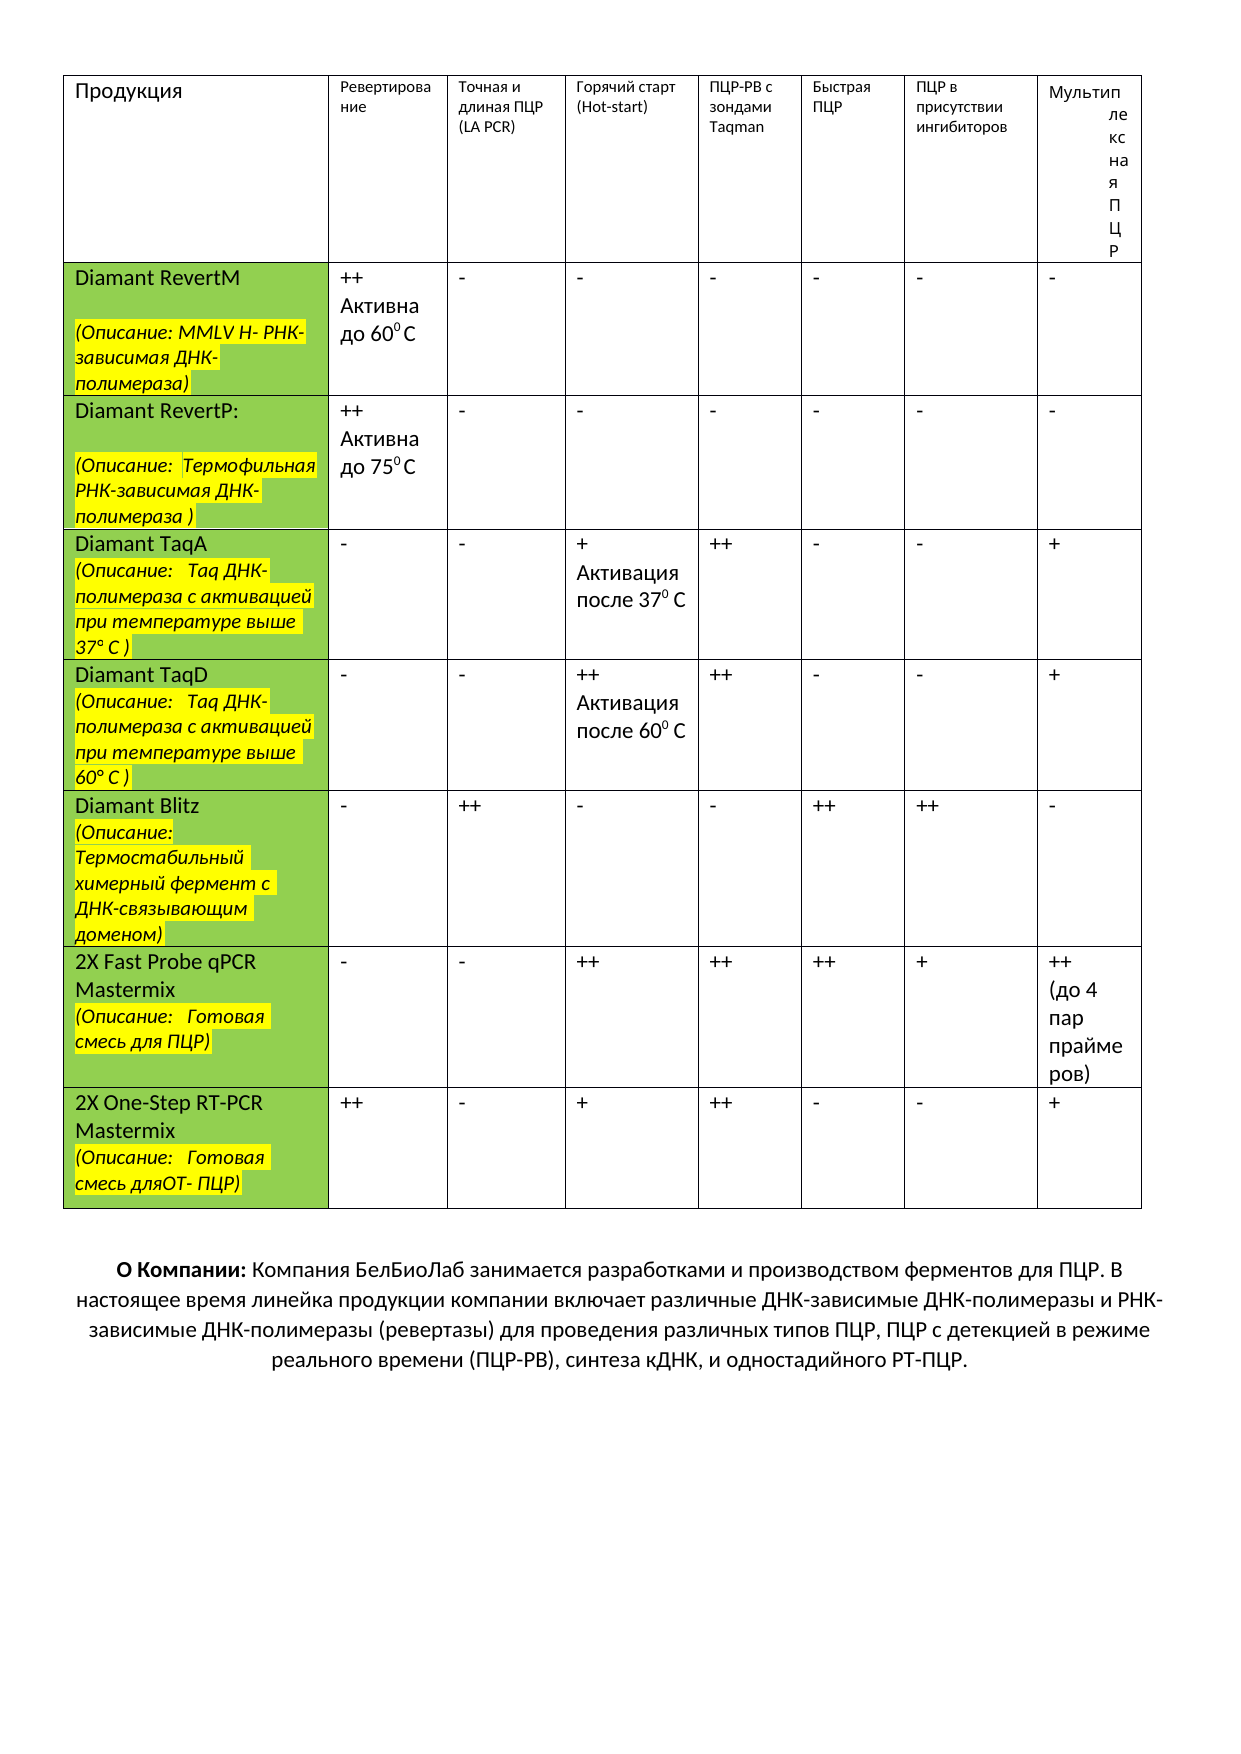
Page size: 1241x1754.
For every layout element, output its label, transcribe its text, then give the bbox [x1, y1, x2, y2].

table_cell ++ Активна до 750 С [329, 396, 447, 528]
table_cell - [802, 263, 904, 395]
table_cell - [699, 791, 801, 946]
table_cell - [905, 1088, 1037, 1208]
table_cell 2X One-Step RT-PCR Mastermix (Описание: Готовая смесь дляОТ- ПЦР) [64, 1088, 328, 1208]
table_cell - [1038, 396, 1141, 528]
table_cell - [905, 660, 1037, 790]
table_cell - [329, 530, 447, 659]
table_cell Diamant RevertP: (Описание: Термофильная РНК-зависимая ДНК-полимераза ) [64, 396, 328, 528]
table_cell + [566, 1088, 698, 1208]
table_cell + [1038, 530, 1141, 659]
table_header ПЦР-РВ с зондами Taqman [699, 76, 801, 262]
table_cell - [1038, 263, 1141, 395]
table_cell - [448, 947, 565, 1087]
table_cell Diamant TaqA (Описание: Taq ДНК-полимераза с активацией при температуре выше 37° С ) [64, 530, 328, 659]
table_cell - [802, 660, 904, 790]
table_cell ++ [699, 947, 801, 1087]
table_cell - [566, 263, 698, 395]
text О Компании: Компания БелБиоЛаб занимается разработками и производством ферментов для ПЦР. В настоящее время линейка продукции компании включает различные ДНК-зависимые ДНК-полимеразы и РНК-зависимые ДНК-полимеразы (ревертазы) для проведения различных типов ПЦР, ПЦР с детекцией в режиме реального времени (ПЦР-РВ), синтеза кДНК, и одностадийного РТ-ПЦР. [75, 1256, 1165, 1373]
table_cell ++ (до 4 пар праймеров) [1038, 947, 1141, 1087]
table_header ПЦР в присутствии ингибиторов [905, 76, 1037, 262]
table_cell ++ Активна до 600 С [329, 263, 447, 395]
table_cell - [448, 263, 565, 395]
table_cell - [448, 396, 565, 528]
table_cell - [566, 396, 698, 528]
table_cell ++ [802, 947, 904, 1087]
table_cell ++ [329, 1088, 447, 1208]
table_cell + [905, 947, 1037, 1087]
table_cell ++ [699, 1088, 801, 1208]
table_header Продукция [64, 76, 328, 262]
table_cell ++ [699, 530, 801, 659]
table_header Ревертирование [329, 76, 447, 262]
table_cell - [448, 530, 565, 659]
table_cell Diamant Blitz (Описание: Термостабильный химерный фермент с ДНК-связывающим доменом) [64, 791, 328, 946]
table_cell ++ [566, 947, 698, 1087]
table_cell ++ Активация после 600 С [566, 660, 698, 790]
table_cell - [329, 791, 447, 946]
table_cell + Активация после 370 С [566, 530, 698, 659]
table_cell ++ [699, 660, 801, 790]
table_cell - [802, 530, 904, 659]
table_cell + [1038, 660, 1141, 790]
table_cell - [802, 396, 904, 528]
table_cell Diamant TaqD (Описание: Taq ДНК-полимераза с активацией при температуре выше 60° С ) [64, 660, 328, 790]
table_cell - [905, 396, 1037, 528]
table_cell ++ [905, 791, 1037, 946]
table_cell - [905, 530, 1037, 659]
table_cell 2X Fast Probe qPCR Mastermix (Описание: Готовая смесь для ПЦР) [64, 947, 328, 1087]
table_cell - [329, 660, 447, 790]
table_cell - [699, 263, 801, 395]
table_cell - [699, 396, 801, 528]
table_cell - [448, 1088, 565, 1208]
table_cell - [329, 947, 447, 1087]
table_cell - [448, 660, 565, 790]
table_cell Diamant RevertM (Описание: MMLV H- РНК-зависимая ДНК-полимераза) [64, 263, 328, 395]
table_header Горячий старт (Hot-start) [566, 76, 698, 262]
table_cell - [905, 263, 1037, 395]
table_header Быстрая ПЦР [802, 76, 904, 262]
table_cell - [802, 1088, 904, 1208]
table_header Точная и длиная ПЦР (LA PCR) [448, 76, 565, 262]
table_header Мультиплексная ПЦР [1038, 76, 1141, 262]
table_cell + [1038, 1088, 1141, 1208]
table_cell ++ [802, 791, 904, 946]
table_cell - [566, 791, 698, 946]
table_cell - [1038, 791, 1141, 946]
table_cell ++ [448, 791, 565, 946]
